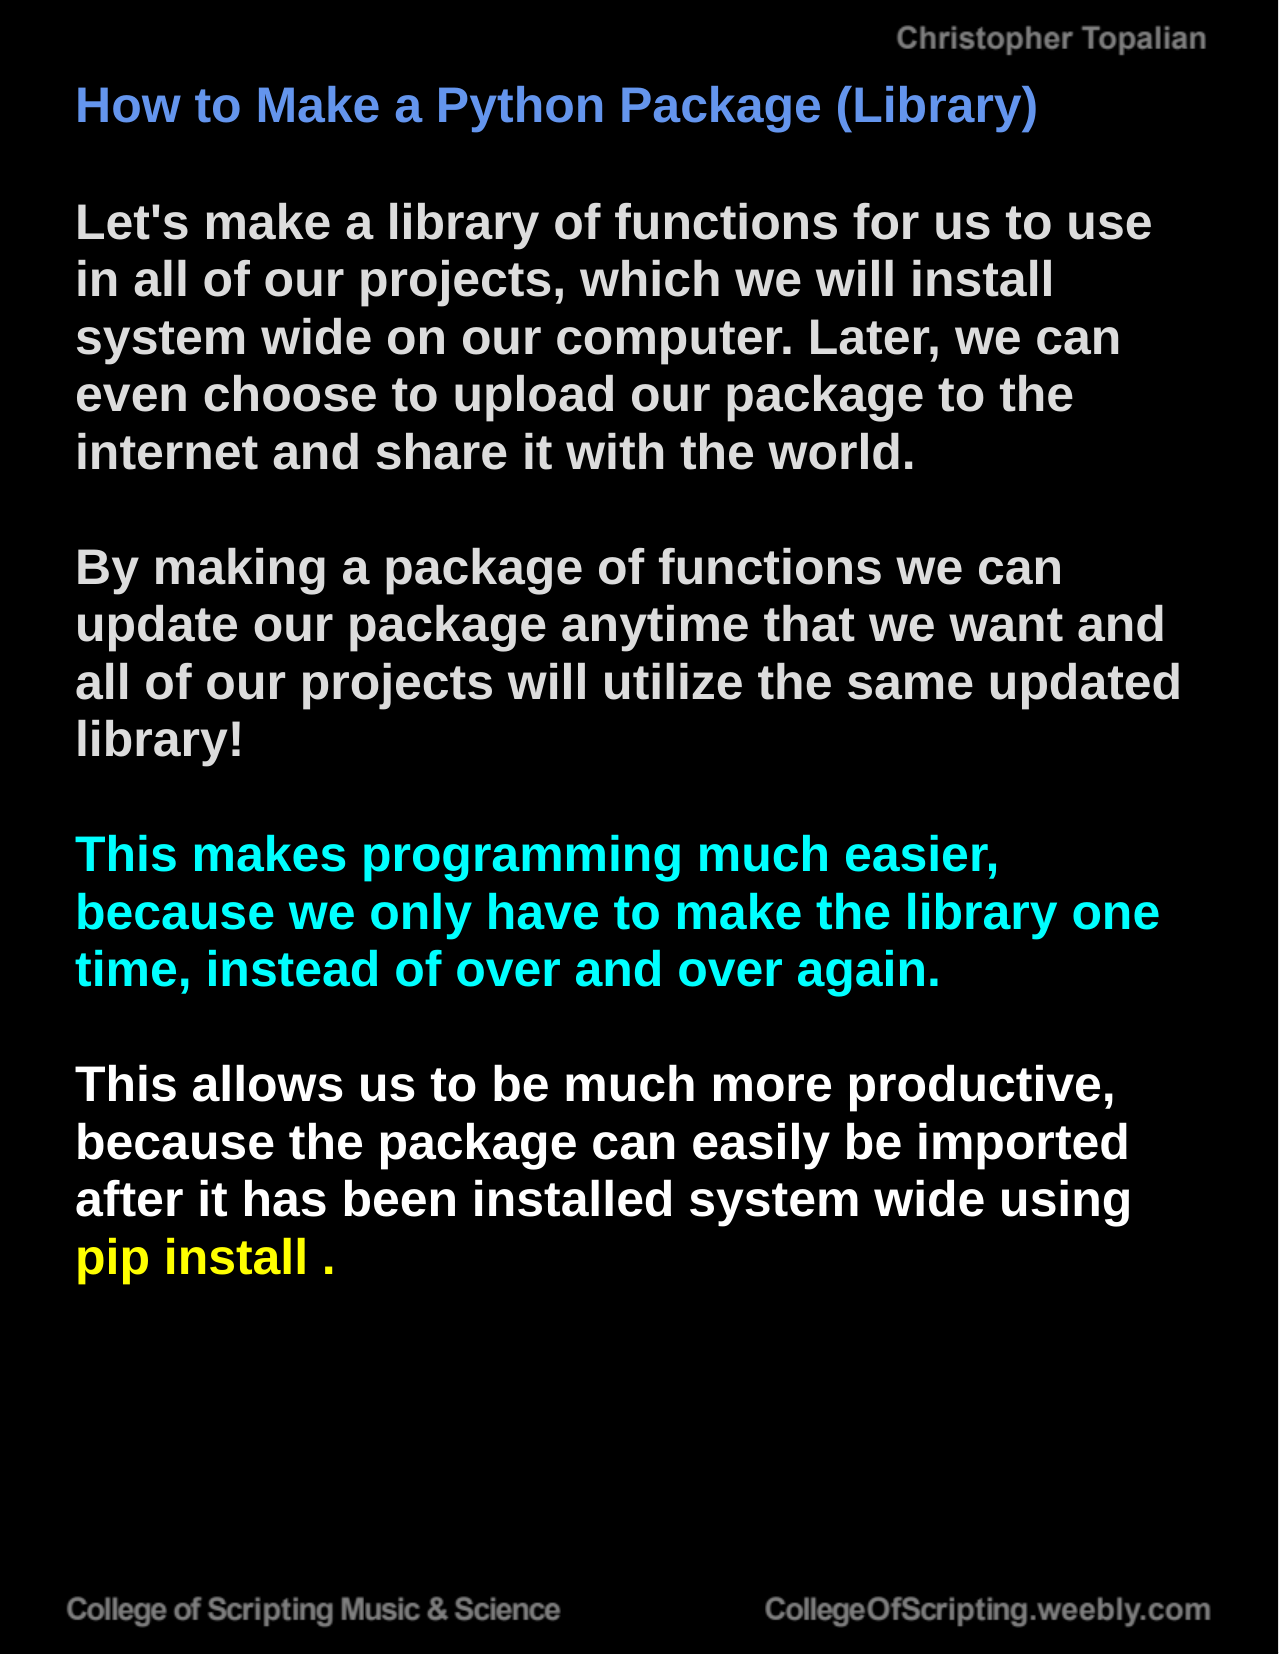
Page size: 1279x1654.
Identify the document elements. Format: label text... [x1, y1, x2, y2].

text This makes programming much easier, because we only have to make the library one time, instead of over and over again. [75, 825, 1203, 997]
text By making a package of functions we can update our package anytime that we want and all of our projects will utilize the same updated library! [75, 537, 1203, 767]
text This allows us to be much more productive, because the package can easily be imported after it has been installed system wide using pip install . [75, 1055, 1203, 1285]
subtitle How to Make a Python Package (Library) [75, 75, 1203, 132]
text Let's make a library of functions for us to use in all of our projects, which we will install system wide on our computer. Later, we can even choose to upload our package to the internet and share it with the world. [75, 192, 1203, 480]
